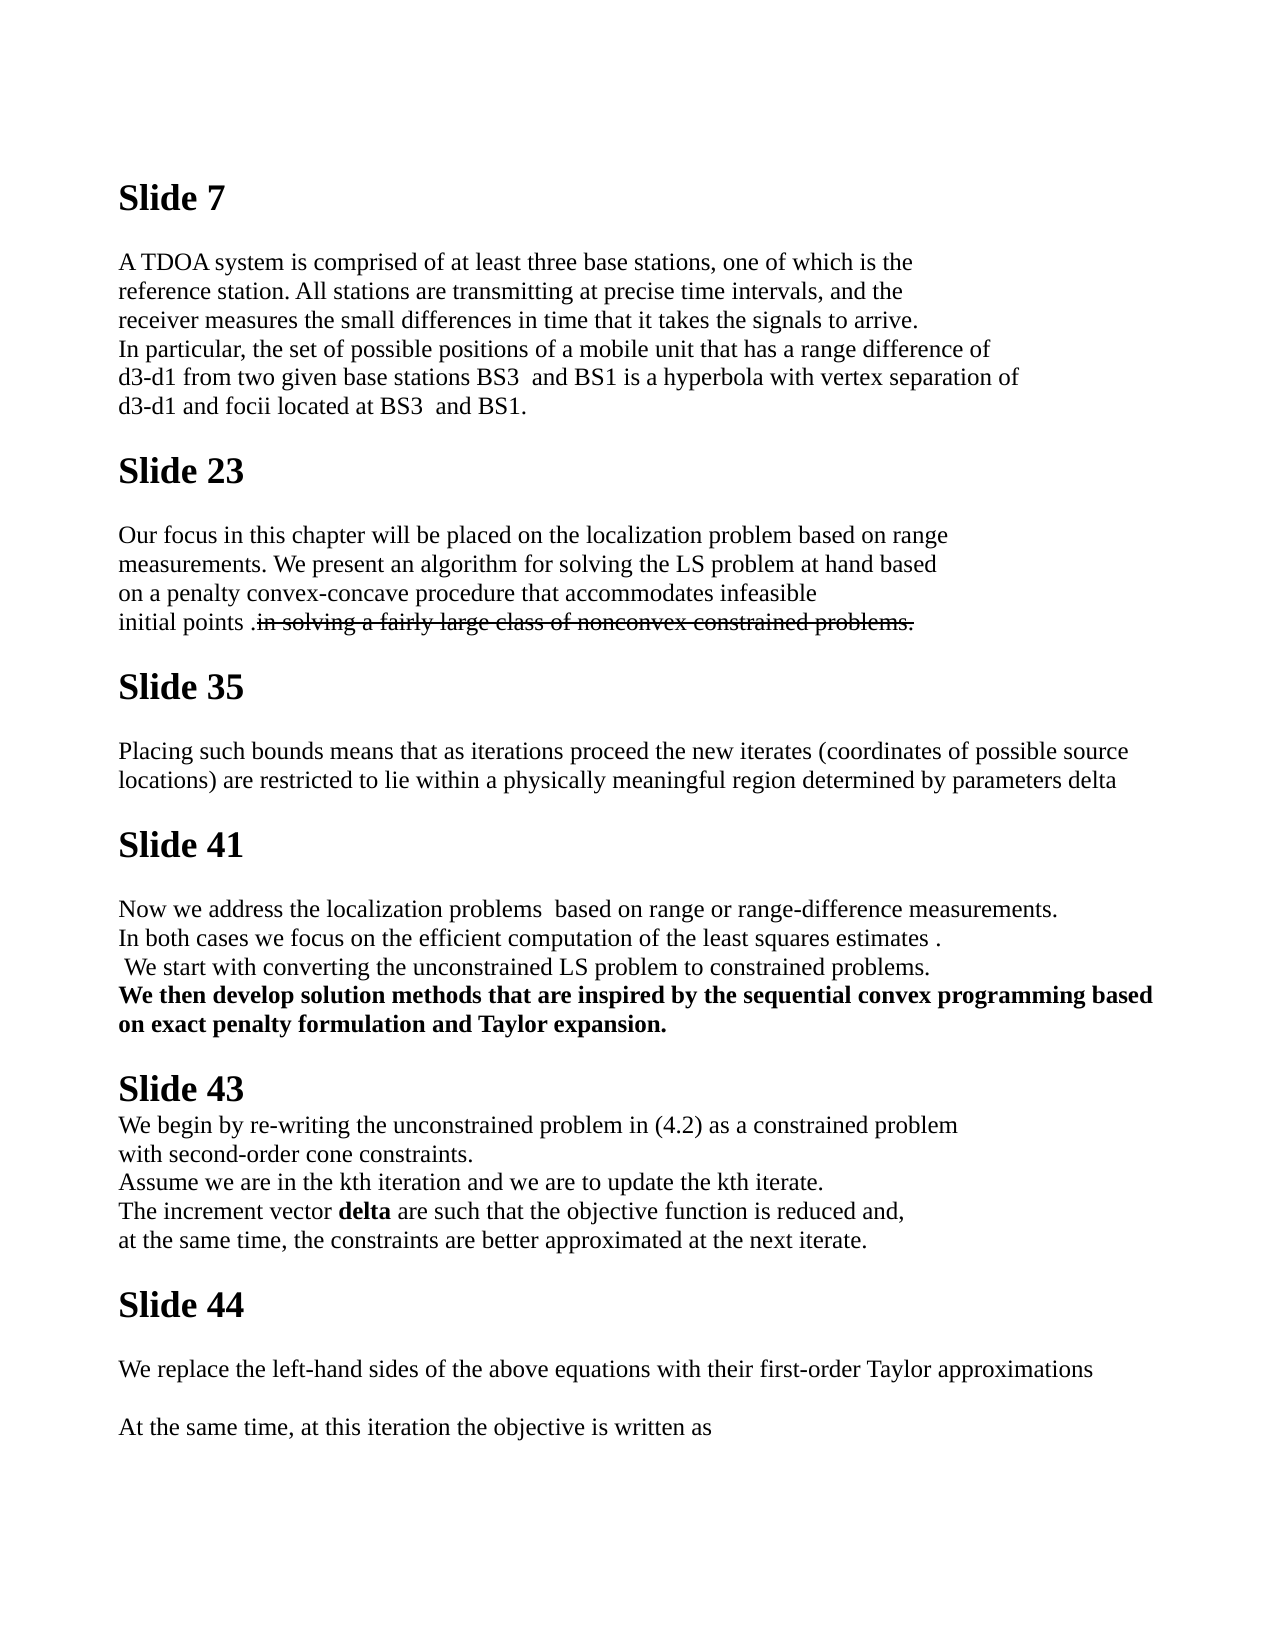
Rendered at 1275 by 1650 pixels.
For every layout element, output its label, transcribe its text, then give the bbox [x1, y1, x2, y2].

text initial points .in solving a fairly large class of nonconvex constrained problems. [118, 607, 1157, 636]
text In both cases we focus on the efficient computation of the least squares estimates . [118, 923, 1157, 952]
text Slide 44 [118, 1282, 1157, 1326]
text We start with converting the unconstrained LS problem to constrained problems. [118, 952, 1157, 981]
text We replace the left-hand sides of the above equations with their first-order Taylor approximations [118, 1354, 1157, 1383]
text d3-d1 and focii located at BS3 and BS1. [118, 391, 1157, 420]
text Slide 35 [118, 664, 1157, 707]
text We then develop solution methods that are inspired by the sequential convex programming based on exact penalty formulation and Taylor expansion. [118, 981, 1157, 1038]
text We begin by re-writing the unconstrained problem in (4.2) as a constrained problem [118, 1110, 1157, 1139]
text Slide 43 [118, 1067, 1157, 1110]
text Slide 41 [118, 822, 1157, 866]
text reference station. All stations are transmitting at precise time intervals, and the [118, 276, 1157, 305]
text The increment vector delta are such that the objective function is reduced and, [118, 1196, 1157, 1225]
text Assume we are in the kth iteration and we are to update the kth iterate. [118, 1167, 1157, 1196]
text Our focus in this chapter will be placed on the localization problem based on range [118, 521, 1157, 549]
text measurements. We present an algorithm for solving the LS problem at hand based [118, 549, 1157, 578]
text Placing such bounds means that as iterations proceed the new iterates (coordinates of possible source locations) are restricted to lie within a physically meaningful region determined by parameters delta [118, 736, 1157, 794]
text receiver measures the small differences in time that it takes the signals to arrive. [118, 305, 1157, 334]
text Slide 7 [118, 176, 1157, 219]
text Slide 23 [118, 449, 1157, 492]
text In particular, the set of possible positions of a mobile unit that has a range difference of [118, 334, 1157, 362]
text d3-d1 from two given base stations BS3 and BS1 is a hyperbola with vertex separation of [118, 362, 1157, 391]
text with second-order cone constraints. [118, 1139, 1157, 1167]
text Now we address the localization problems based on range or range-difference measurements. [118, 894, 1157, 923]
text At the same time, at this iteration the objective is written as [118, 1412, 1157, 1441]
text at the same time, the constraints are better approximated at the next iterate. [118, 1225, 1157, 1254]
text on a penalty convex-concave procedure that accommodates infeasible [118, 578, 1157, 607]
text A TDOA system is comprised of at least three base stations, one of which is the [118, 247, 1157, 276]
